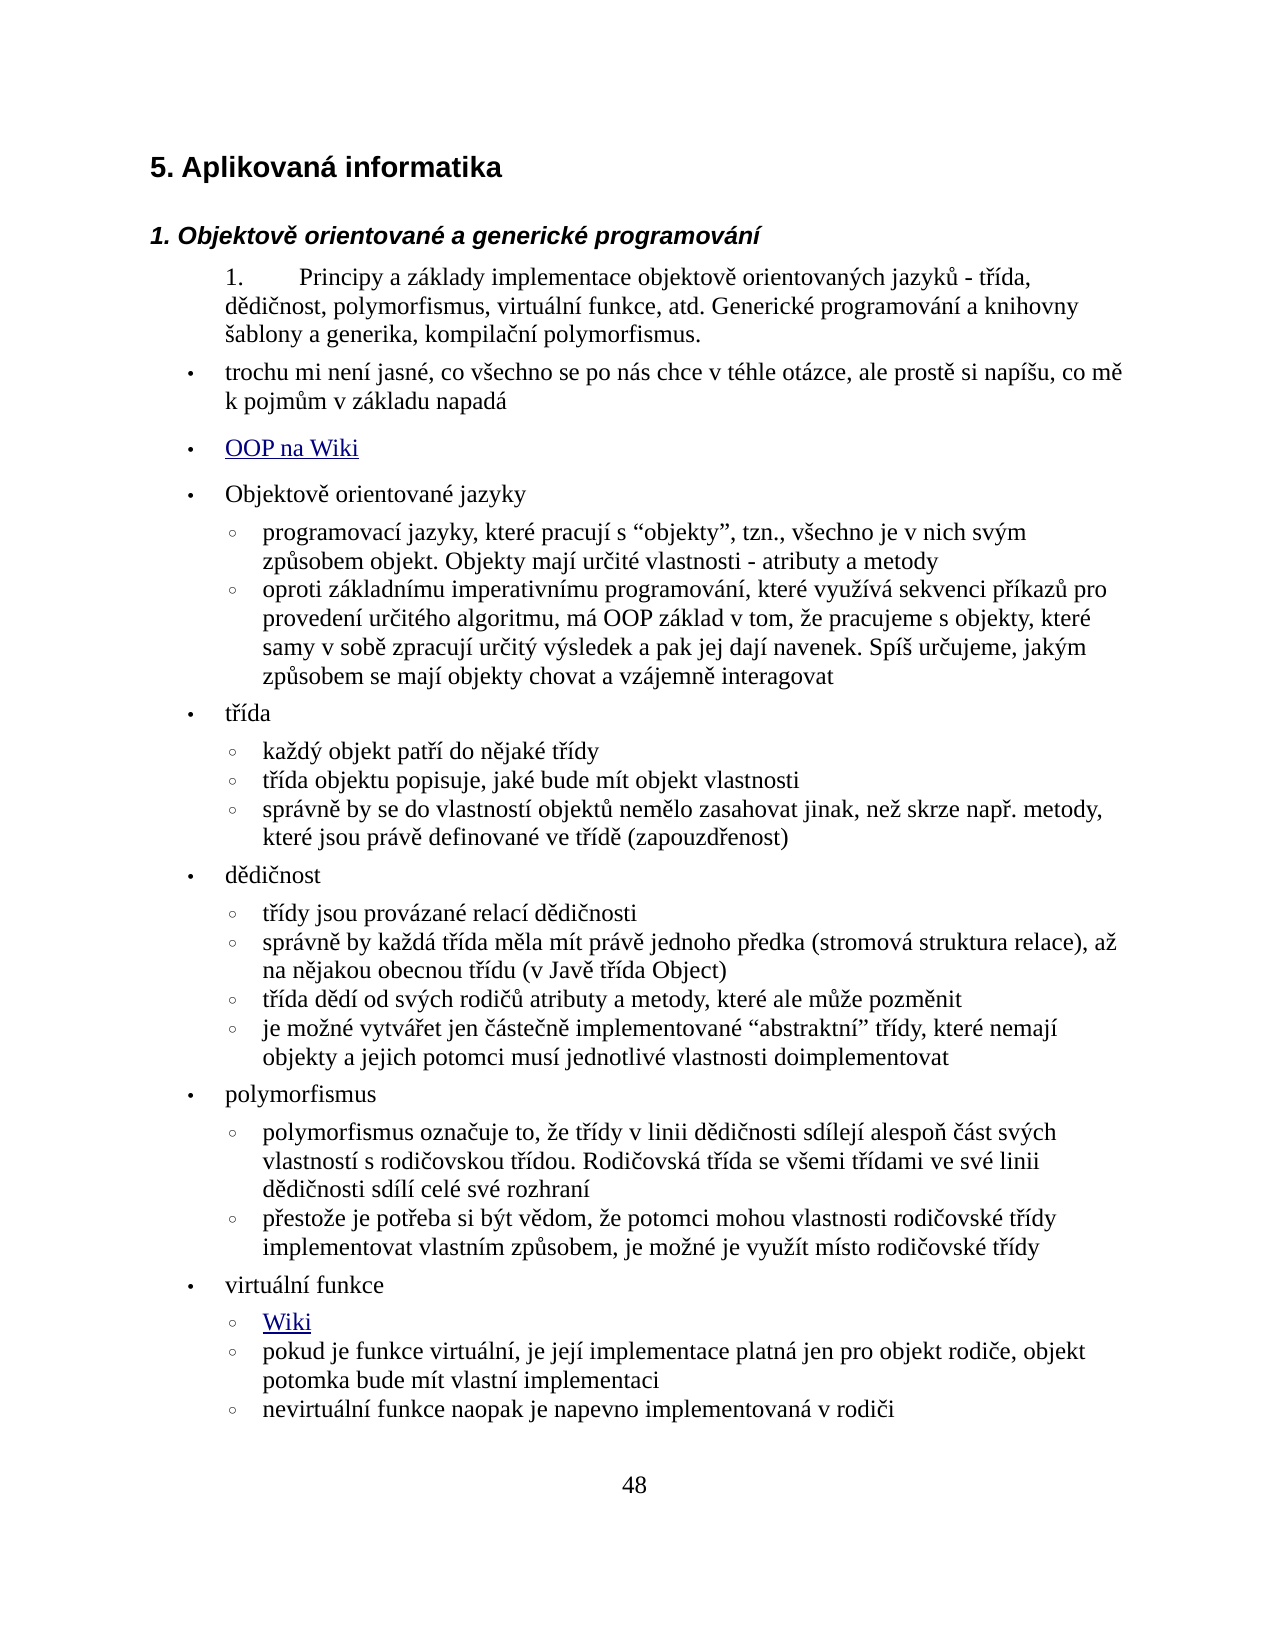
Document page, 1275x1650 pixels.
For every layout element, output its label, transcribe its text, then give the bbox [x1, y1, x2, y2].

list OOP na Wiki [187, 433, 1125, 461]
list nevirtuální funkce naopak je napevno implementovaná v rodiči [225, 1394, 1125, 1422]
list třídy jsou provázané relací dědičnosti [225, 898, 1125, 927]
subtitle 1. Objektově orientované a generické programování [150, 221, 1125, 249]
subtitle 5. Aplikovaná informatika [150, 150, 1125, 183]
list programovací jazyky, které pracují s “objekty”, tzn., všechno je v nich svým způsobem objekt. Objekty mají určité vlastnosti - atributy a metody [225, 517, 1125, 574]
list třída [187, 698, 1125, 727]
list třída dědí od svých rodičů atributy a metody, které ale může pozměnit [225, 984, 1125, 1013]
list virtuální funkce [187, 1270, 1125, 1298]
list je možné vytvářet jen částečně implementované “abstraktní” třídy, které nemají objekty a jejich potomci musí jednotlivé vlastnosti doimplementovat [225, 1013, 1125, 1070]
list polymorfismus označuje to, že třídy v linii dědičnosti sdílejí alespoň část svých vlastností s rodičovskou třídou. Rodičovská třída se všemi třídami ve své linii dědičnosti sdílí celé své rozhraní [225, 1117, 1125, 1203]
list trochu mi není jasné, co všechno se po nás chce v téhle otázce, ale prostě si napíšu, co mě k pojmům v základu napadá [187, 357, 1125, 415]
list přestože je potřeba si být vědom, že potomci mohou vlastnosti rodičovské třídy implementovat vlastním způsobem, je možné je využít místo rodičovské třídy [225, 1203, 1125, 1261]
list polymorfismus [187, 1079, 1125, 1108]
list dědičnost [187, 860, 1125, 889]
list správně by každá třída měla mít právě jednoho předka (stromová struktura relace), až na nějakou obecnou třídu (v Javě třída Object) [225, 927, 1125, 984]
list třída objektu popisuje, jaké bude mít objekt vlastnosti [225, 765, 1125, 794]
list Principy a základy implementace objektově orientovaných jazyků - třída, dědičnost, polymorfismus, virtuální funkce, atd. Generické programování a knihovny šablony a generika, kompilační polymorfismus. [225, 262, 1125, 348]
list každý objekt patří do nějaké třídy [225, 736, 1125, 765]
list pokud je funkce virtuální, je její implementace platná jen pro objekt rodiče, objekt potomka bude mít vlastní implementaci [225, 1336, 1125, 1394]
list správně by se do vlastností objektů nemělo zasahovat jinak, než skrze např. metody, které jsou právě definované ve třídě (zapouzdřenost) [225, 794, 1125, 851]
list Objektově orientované jazyky [187, 479, 1125, 508]
list oproti základnímu imperativnímu programování, které využívá sekvenci příkazů pro provedení určitého algoritmu, má OOP základ v tom, že pracujeme s objekty, které samy v sobě zpracují určitý výsledek a pak jej dají navenek. Spíš určujeme, jakým způsobem se mají objekty chovat a vzájemně interagovat [225, 574, 1125, 689]
list Wiki [225, 1307, 1125, 1336]
